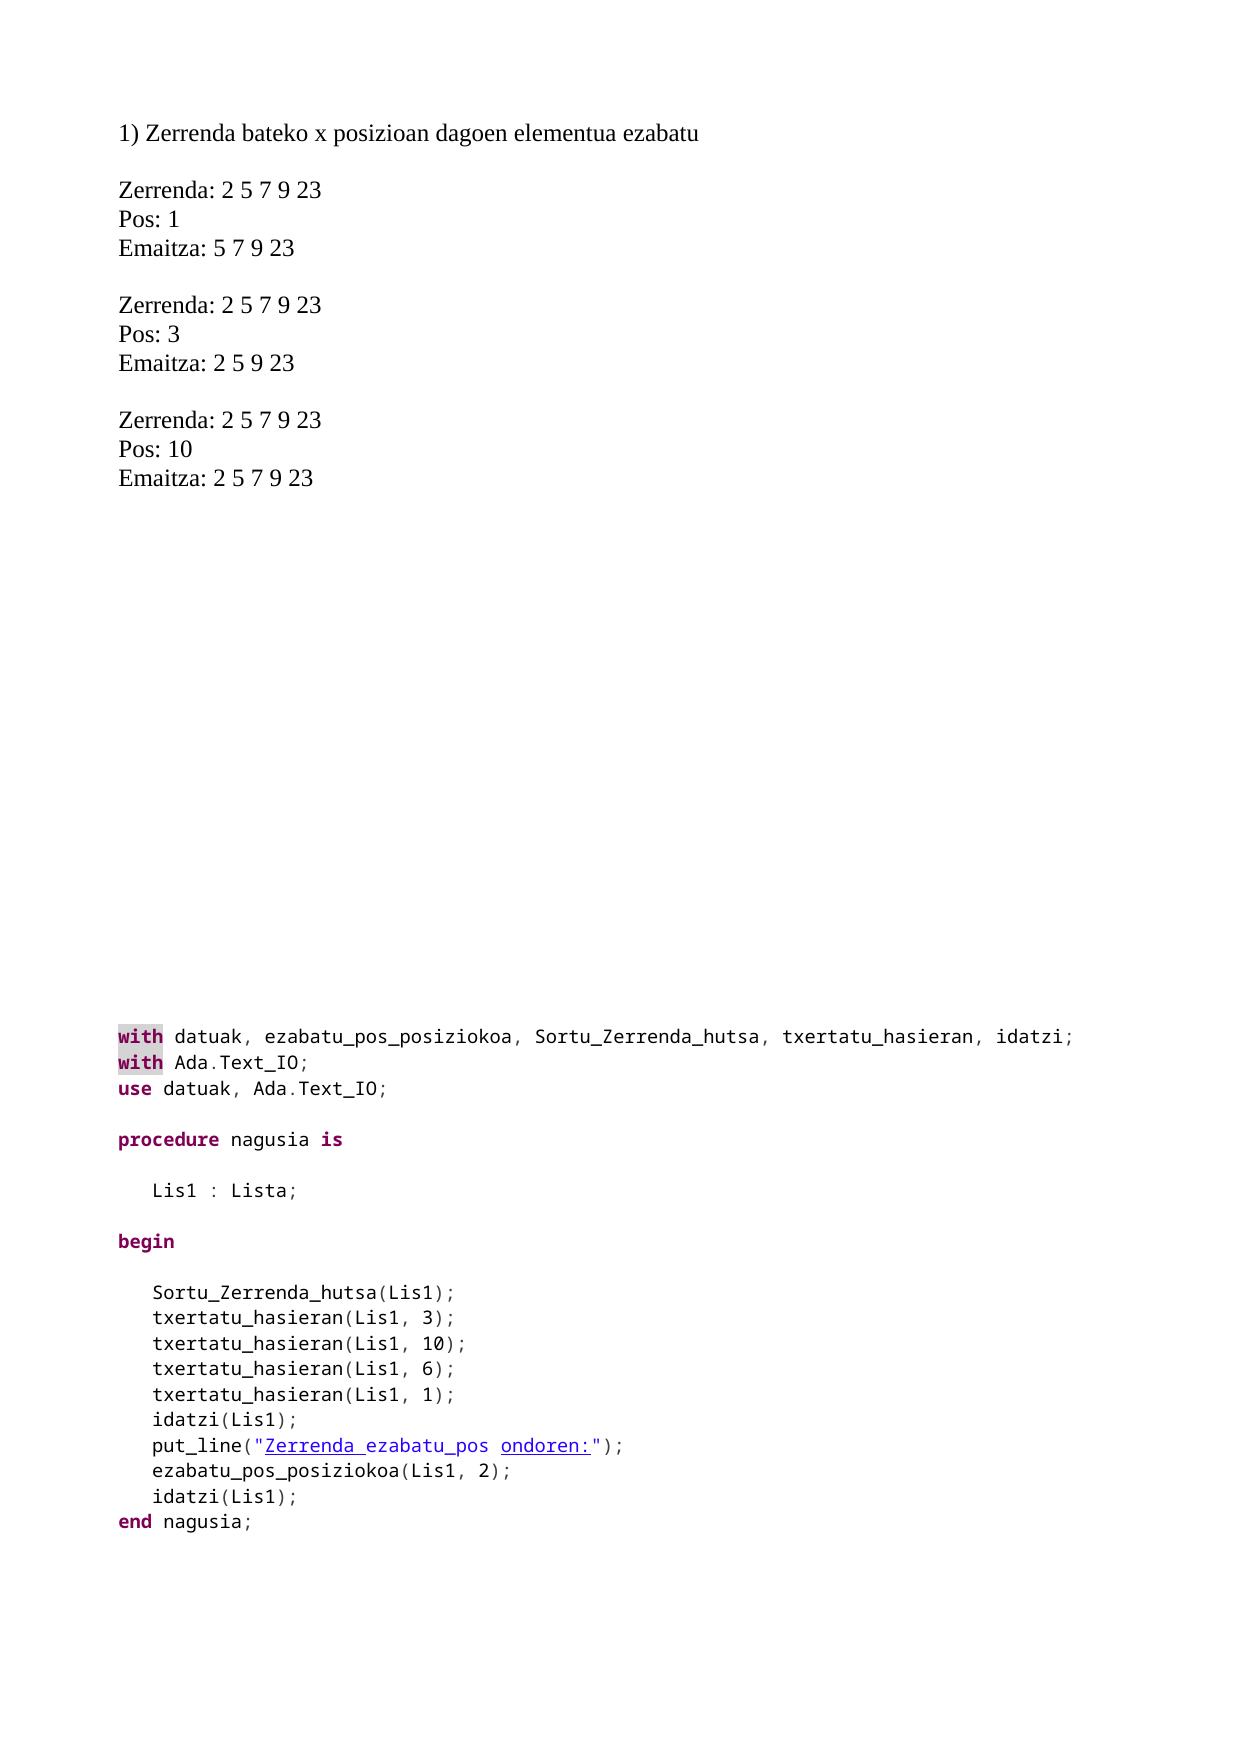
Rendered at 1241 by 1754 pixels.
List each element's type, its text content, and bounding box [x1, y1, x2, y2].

text Emaitza: 2 5 7 9 23 [118, 463, 1122, 492]
text put_line("Zerrenda ezabatu_pos ondoren:"); [118, 1432, 1122, 1458]
text txertatu_hasieran(Lis1, 3); [118, 1304, 1122, 1330]
text Pos: 1 [118, 204, 1122, 233]
text idatzi(Lis1); [118, 1483, 1122, 1509]
text end nagusia; [118, 1509, 1122, 1534]
text 1) Zerrenda bateko x posizioan dagoen elementua ezabatu [118, 118, 1122, 147]
text Pos: 10 [118, 434, 1122, 463]
text Emaitza: 5 7 9 23 [118, 233, 1122, 262]
text procedure nagusia is [118, 1126, 1122, 1151]
text Zerrenda: 2 5 7 9 23 [118, 291, 1122, 319]
text txertatu_hasieran(Lis1, 1); [118, 1381, 1122, 1407]
text Zerrenda: 2 5 7 9 23 [118, 406, 1122, 434]
text begin [118, 1228, 1122, 1253]
text Lis1 : Lista; [118, 1177, 1122, 1202]
text Zerrenda: 2 5 7 9 23 [118, 176, 1122, 204]
text use datuak, Ada.Text_IO; [118, 1075, 1122, 1100]
text Pos: 3 [118, 319, 1122, 348]
text txertatu_hasieran(Lis1, 10); [118, 1330, 1122, 1356]
text Emaitza: 2 5 9 23 [118, 348, 1122, 377]
text idatzi(Lis1); [118, 1407, 1122, 1432]
text txertatu_hasieran(Lis1, 6); [118, 1356, 1122, 1381]
text ezabatu_pos_posiziokoa(Lis1, 2); [118, 1458, 1122, 1483]
text with Ada.Text_IO; [118, 1049, 1122, 1075]
text Sortu_Zerrenda_hutsa(Lis1); [118, 1279, 1122, 1304]
text with datuak, ezabatu_pos_posiziokoa, Sortu_Zerrenda_hutsa, txertatu_hasieran, idatzi; [118, 1024, 1122, 1049]
